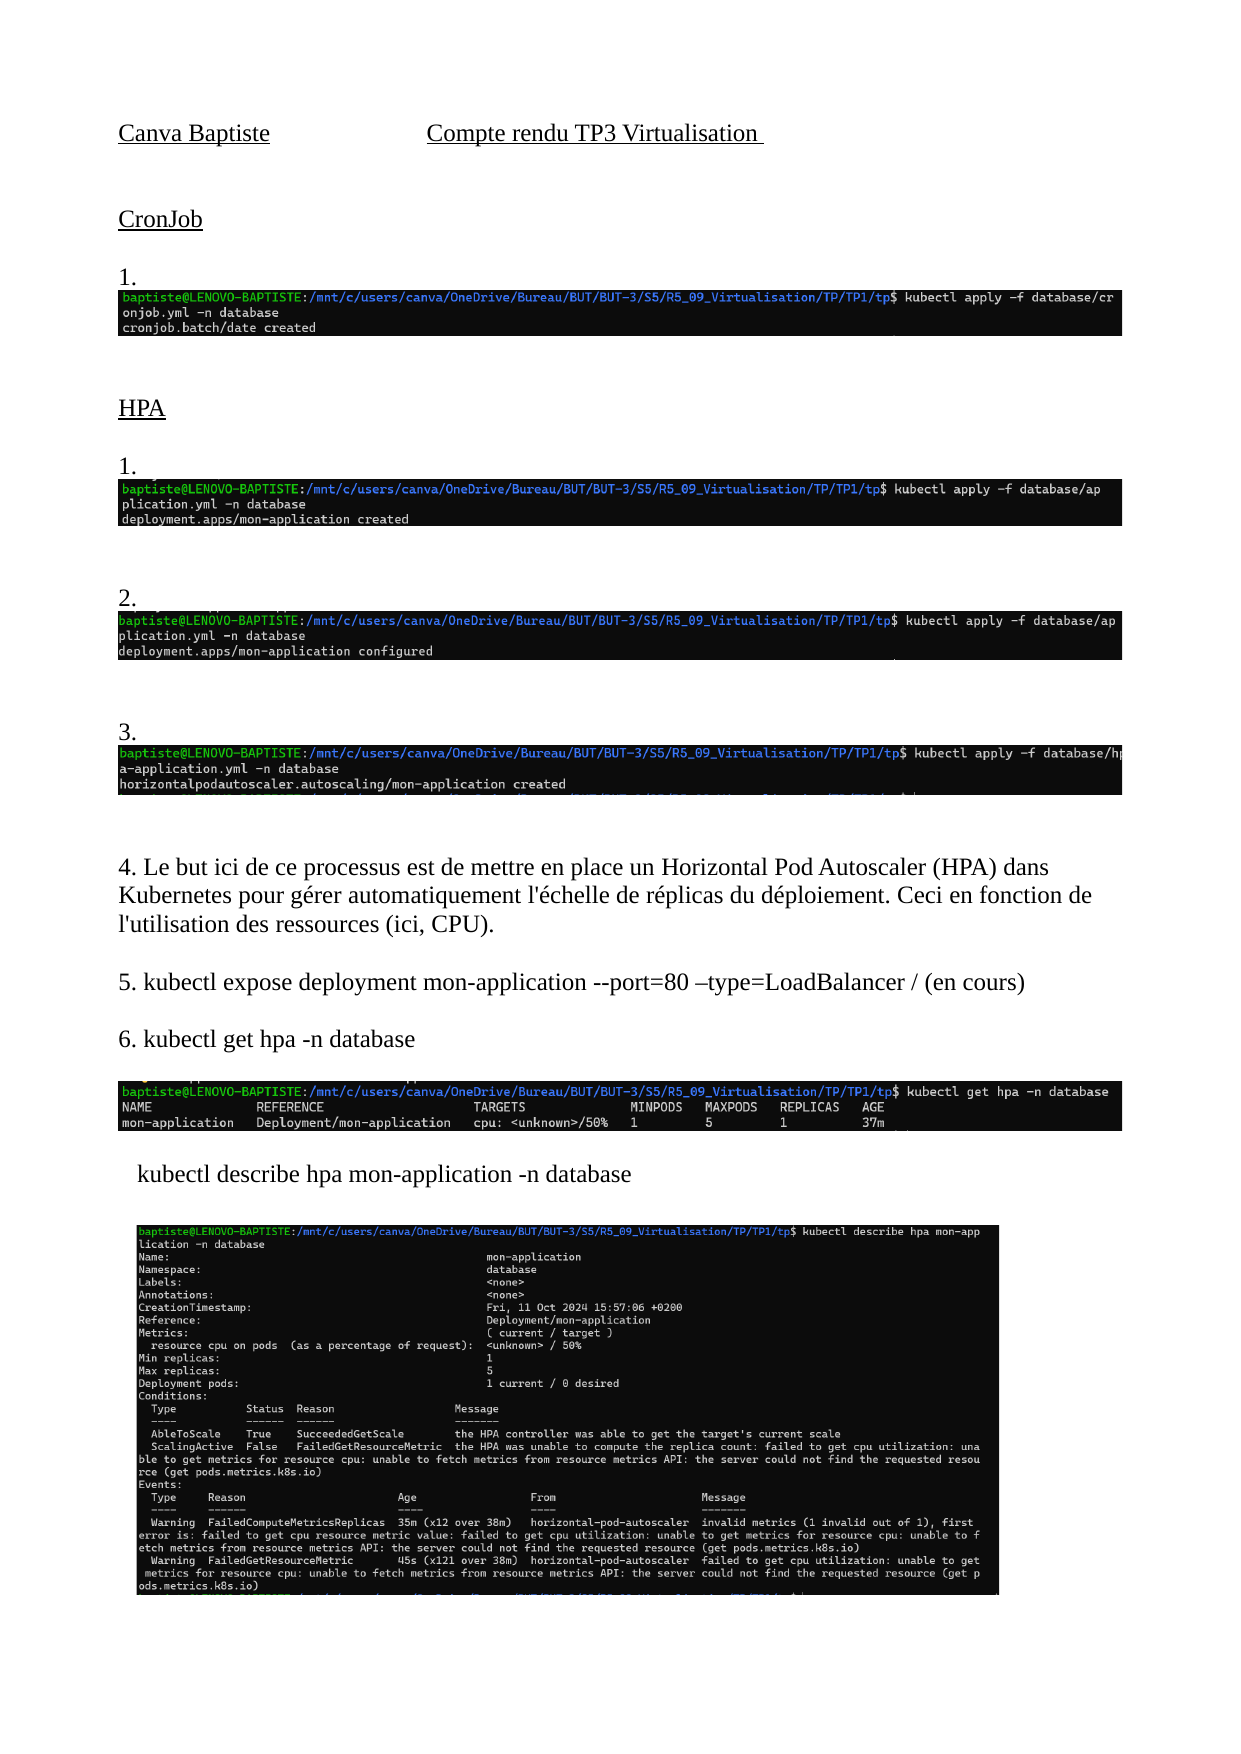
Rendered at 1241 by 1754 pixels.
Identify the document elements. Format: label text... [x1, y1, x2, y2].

picture [118, 745, 1123, 795]
text Canva Baptiste Compte rendu TP3 Virtualisation [118, 118, 1122, 147]
picture [118, 479, 1123, 526]
text 3. [118, 717, 1122, 745]
text 1. [118, 262, 1122, 290]
text 4. Le but ici de ce processus est de mettre en place un Horizontal Pod Autoscaler (HPA) dans Kubernetes pour gérer automatiquement l'échelle de réplicas du déploiement. Ceci en fonction de l'utilisation des ressources (ici, CPU). [118, 852, 1122, 938]
text HPA [118, 393, 1122, 422]
text 2. [118, 583, 1122, 611]
picture [118, 290, 1123, 336]
text 5. kubectl expose deployment mon-application --port=80 –type=LoadBalancer / (en cours) [118, 967, 1122, 996]
picture [118, 1081, 1123, 1131]
text 6. kubectl get hpa -n database [118, 1024, 1122, 1053]
picture [118, 611, 1123, 660]
text CronJob [118, 204, 1122, 233]
text kubectl describe hpa mon-application -n database [118, 1159, 1122, 1188]
picture [136, 1225, 1000, 1595]
text 1. [118, 451, 1122, 479]
